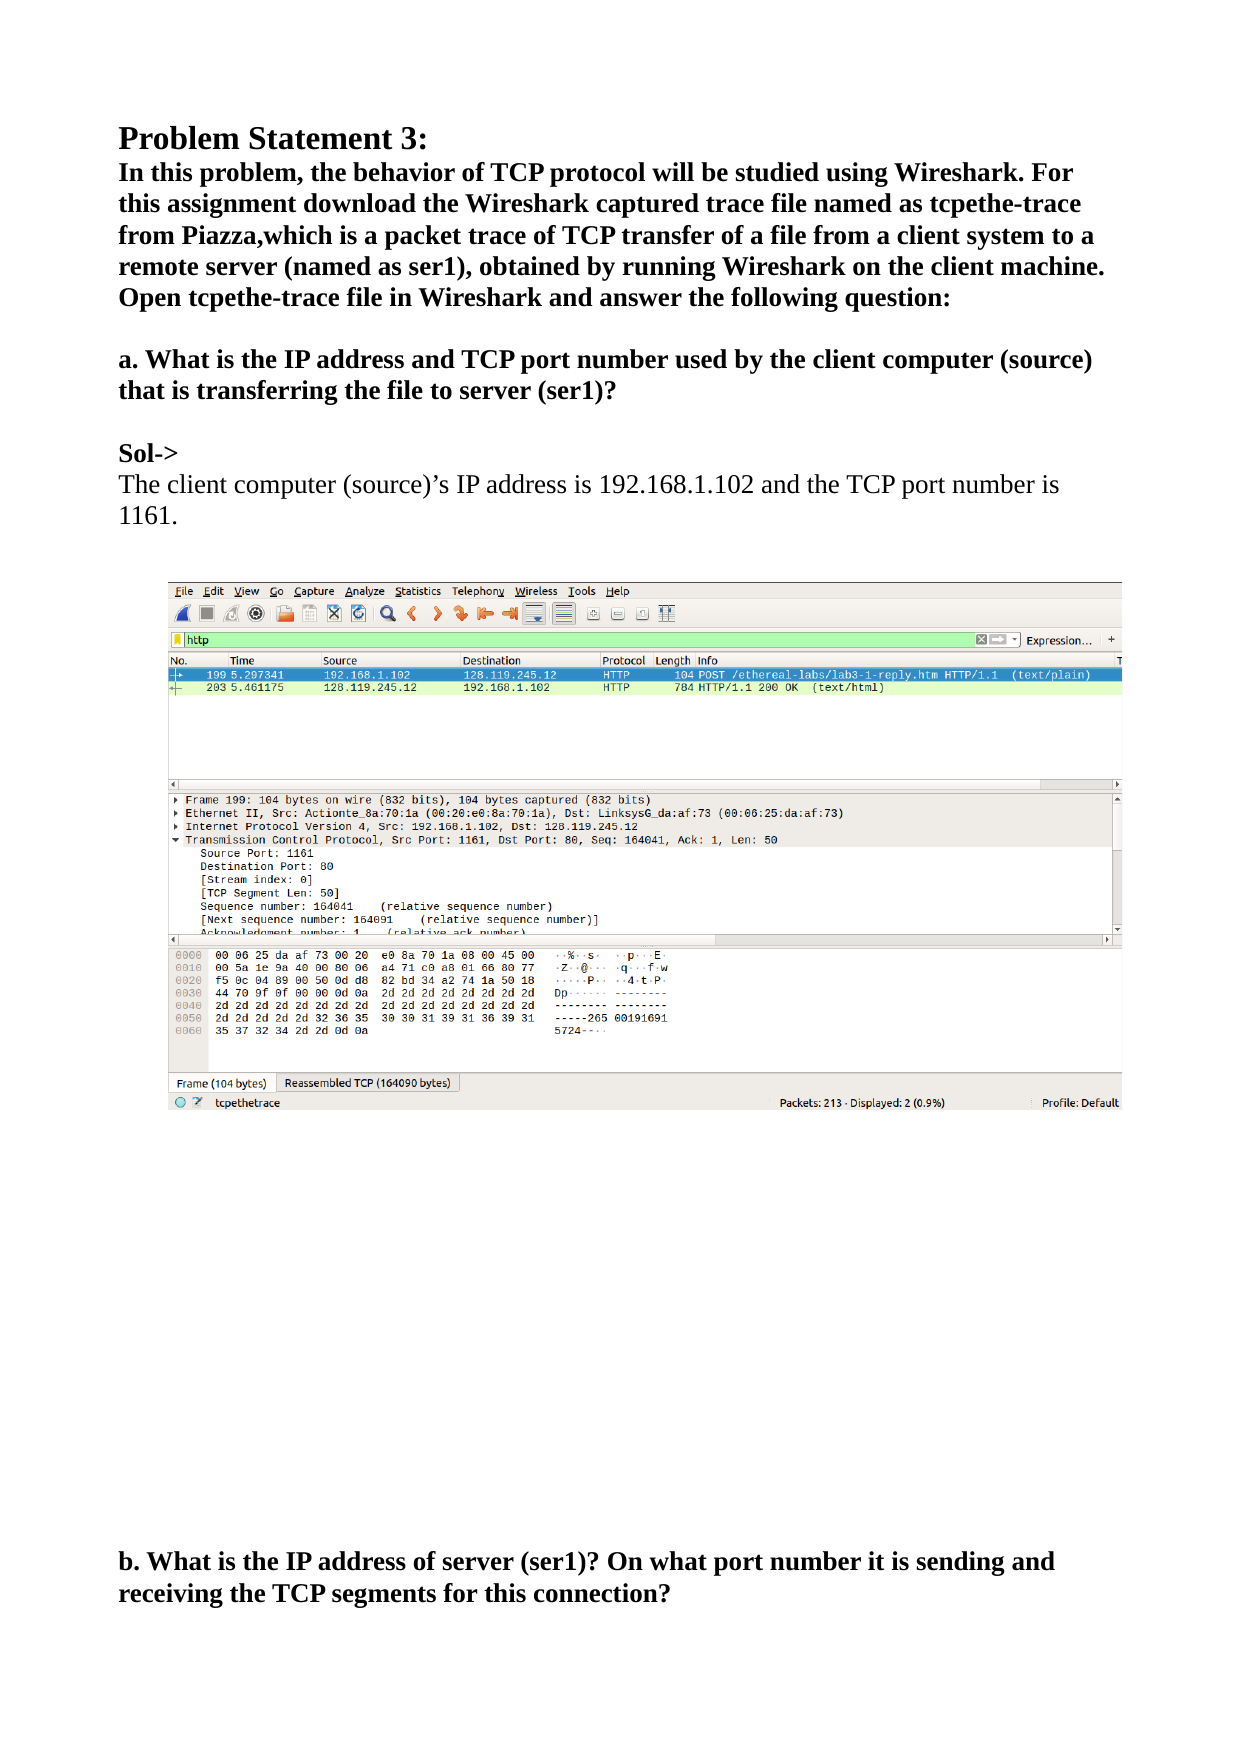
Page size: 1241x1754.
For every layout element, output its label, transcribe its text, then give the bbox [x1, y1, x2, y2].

picture [168, 582, 1123, 1110]
text Sol-> [118, 437, 1122, 468]
text a. What is the IP address and TCP port number used by the client computer (source) that is transferring the file to server (ser1)? [118, 343, 1122, 406]
text The client computer (source)’s IP address is 192.168.1.102 and the TCP port number is 1161. [118, 468, 1122, 530]
text b. What is the IP address of server (ser1)? On what port number it is sending and receiving the TCP segments for this connection? [118, 1546, 1122, 1608]
text Problem Statement 3: [118, 118, 1122, 156]
text In this problem, the behavior of TCP protocol will be studied using Wireshark. For this assignment download the Wireshark captured trace file named as tcpethe-trace from Piazza,which is a packet trace of TCP transfer of a file from a client system to a remote server (named as ser1), obtained by running Wireshark on the client machine. Open tcpethe-trace file in Wireshark and answer the following question: [118, 156, 1122, 312]
